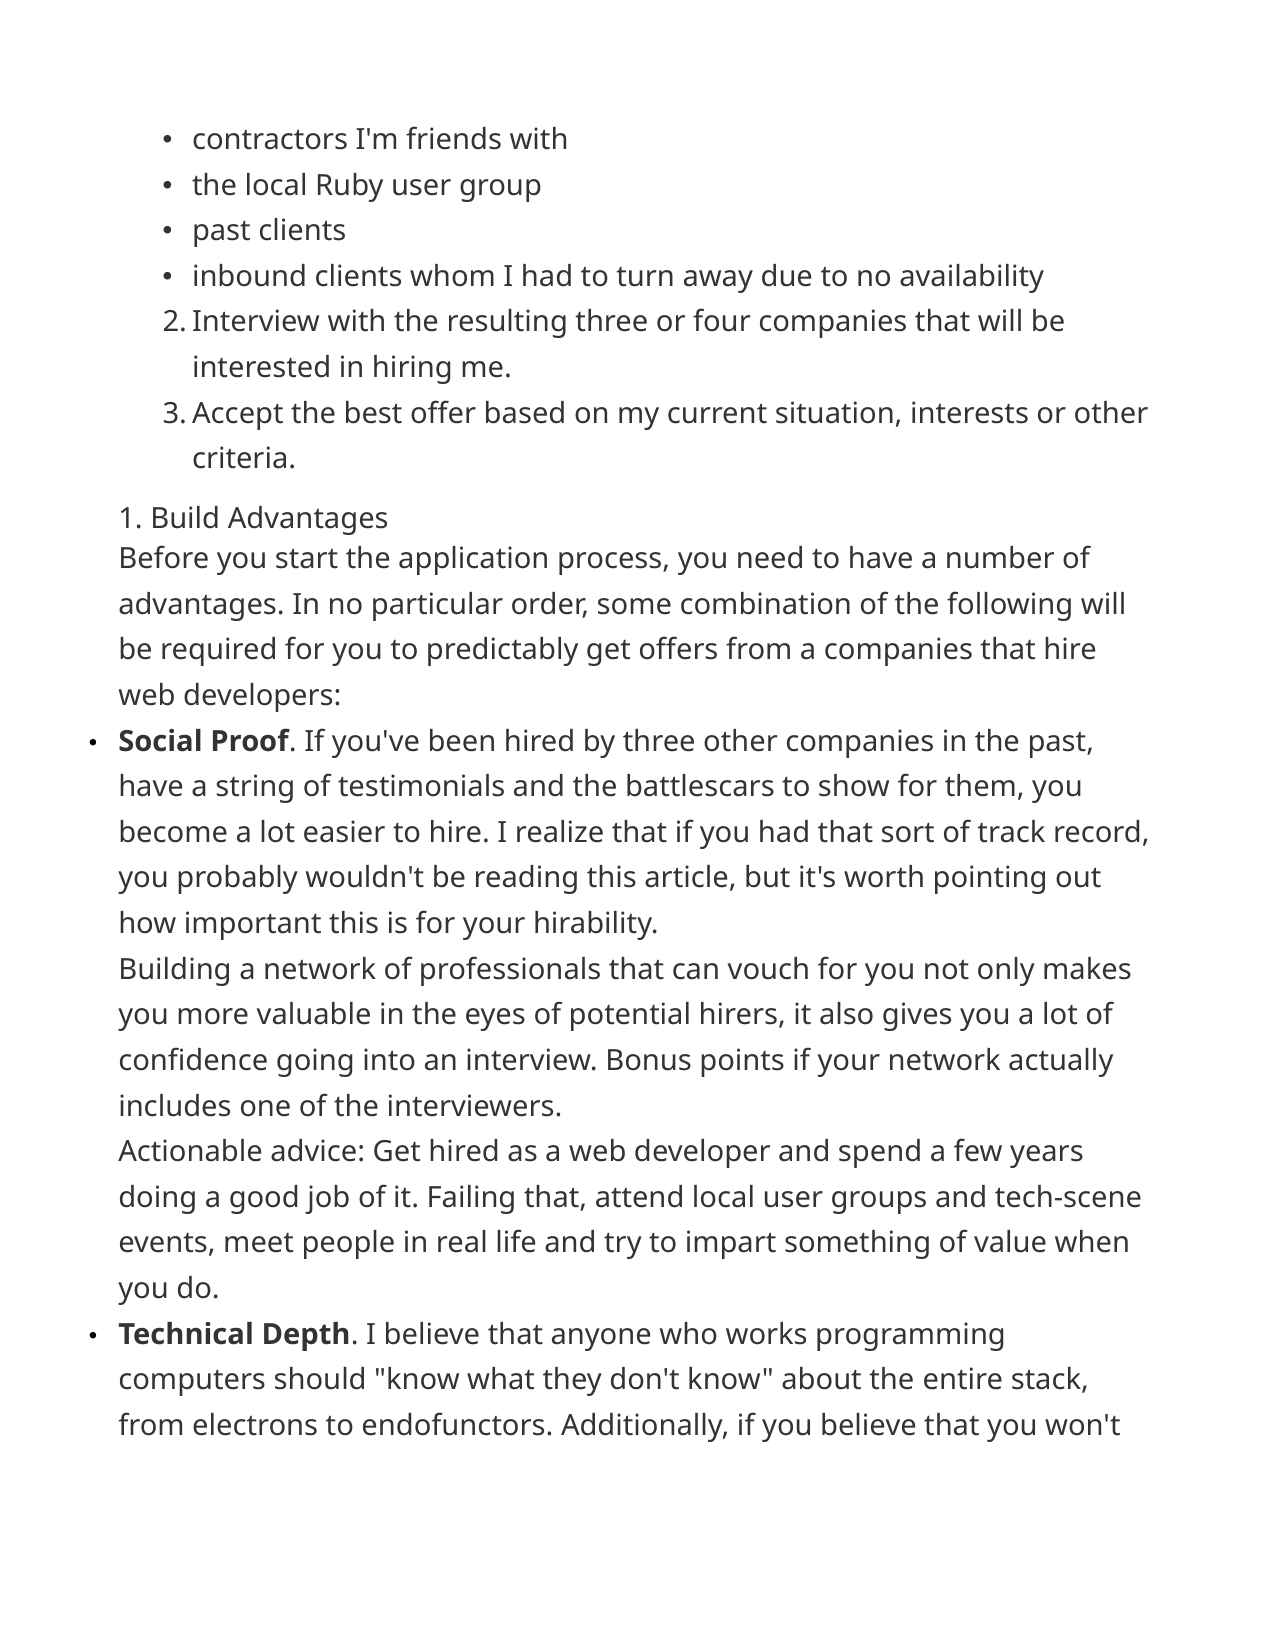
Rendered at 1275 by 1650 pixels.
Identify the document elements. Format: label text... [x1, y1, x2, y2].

list the local Ruby user group [162, 164, 1157, 203]
list past clients [162, 209, 1157, 249]
list Building a network of professionals that can vouch for you not only makes you more valuable in the eyes of potential hirers, it also gives you a lot of confidence going into an interview. Bonus points if your network actually includes one of the interviewers. [118, 948, 1157, 1124]
list Interview with the resulting three or four companies that will be interested in hiring me. [162, 301, 1157, 386]
list inbound clients whom I had to turn away due to no availability [162, 255, 1157, 295]
list Accept the best offer based on my current situation, interests or other criteria. [162, 392, 1157, 477]
list Actionable advice: Get hired as a web developer and spend a few years doing a good job of it. Failing that, attend local user groups and tech-scene events, meet people in real life and try to impart something of value when you do. [118, 1131, 1157, 1307]
list contractors I'm friends with [162, 118, 1157, 158]
text Before you start the application process, you need to have a number of advantages. In no particular order, some combination of the following will be required for you to predictably get offers from a companies that hire web developers: [118, 537, 1157, 714]
list Social Proof. If you've been hired by three other companies in the past, have a string of testimonials and the battlescars to show for them, you become a lot easier to hire. I realize that if you had that sort of track record, you probably wouldn't be reading this article, but it's worth pointing out how important this is for your hirability. [118, 720, 1157, 942]
subtitle 1. Build Advantages [118, 498, 1157, 537]
list Technical Depth. I believe that anyone who works programming computers should "know what they don't know" about the entire stack, from electrons to endofunctors. Additionally, if you believe that you won't [118, 1313, 1157, 1444]
